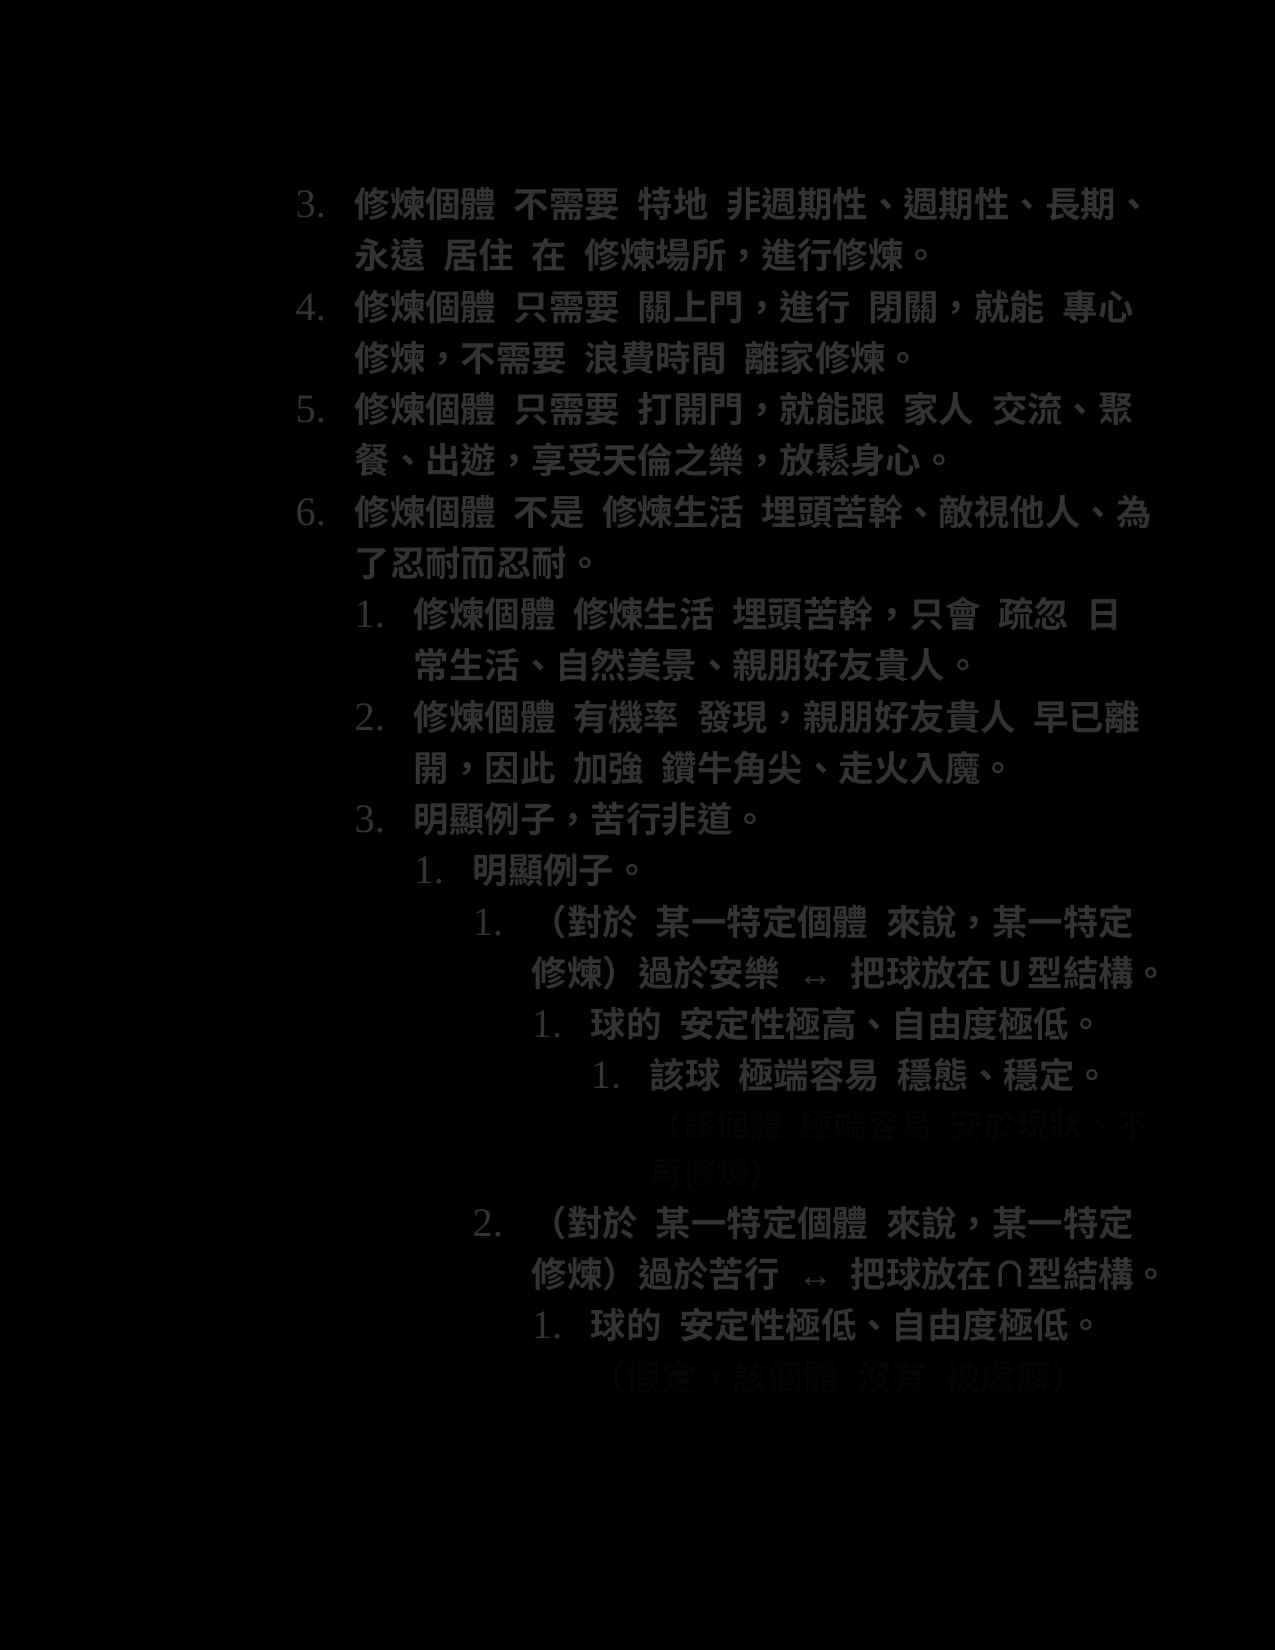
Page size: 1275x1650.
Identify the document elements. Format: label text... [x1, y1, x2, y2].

list 修煉個體 只需要 關上門，進行 閉關，就能 專心修煉，不需要 浪費時間 離家修煉。 [295, 279, 1157, 381]
list 球的 安定性極低、自由度極低。（假定，該個體 沒有 被虐癖） [532, 1298, 1157, 1400]
list 明顯例子。 [413, 843, 1157, 894]
list 修煉個體 只需要 打開門，就能跟 家人 交流、聚餐、出遊，享受天倫之樂，放鬆身心。 [295, 381, 1157, 484]
list 修煉個體 修煉生活 埋頭苦幹，只會 疏忽 日常生活、自然美景、親朋好友貴人。 [354, 586, 1157, 689]
list 該球 極端容易 穩態、穩定。（該個體 極端容易 安於現狀、不再修煉） [591, 1048, 1157, 1195]
list 修煉個體 有機率 發現，親朋好友貴人 早已離開，因此 加強 鑽牛角尖、走火入魔。 [354, 689, 1157, 791]
list （對於 某一特定個體 來說，某一特定修煉）過於苦行 ↔ 把球放在∩型結構。 [472, 1195, 1157, 1298]
list 球的 安定性極高、自由度極低。 [532, 996, 1157, 1048]
list （對於 某一特定個體 來說，某一特定修煉）過於安樂 ↔ 把球放在U型結構。 [472, 894, 1157, 996]
list 修煉個體 不需要 特地 非週期性、週期性、長期、永遠 居住 在 修煉場所，進行修煉。 [295, 176, 1157, 279]
list 明顯例子，苦行非道。 [354, 791, 1157, 843]
list 修煉個體 不是 修煉生活 埋頭苦幹、敵視他人、為了忍耐而忍耐。 [295, 484, 1157, 586]
